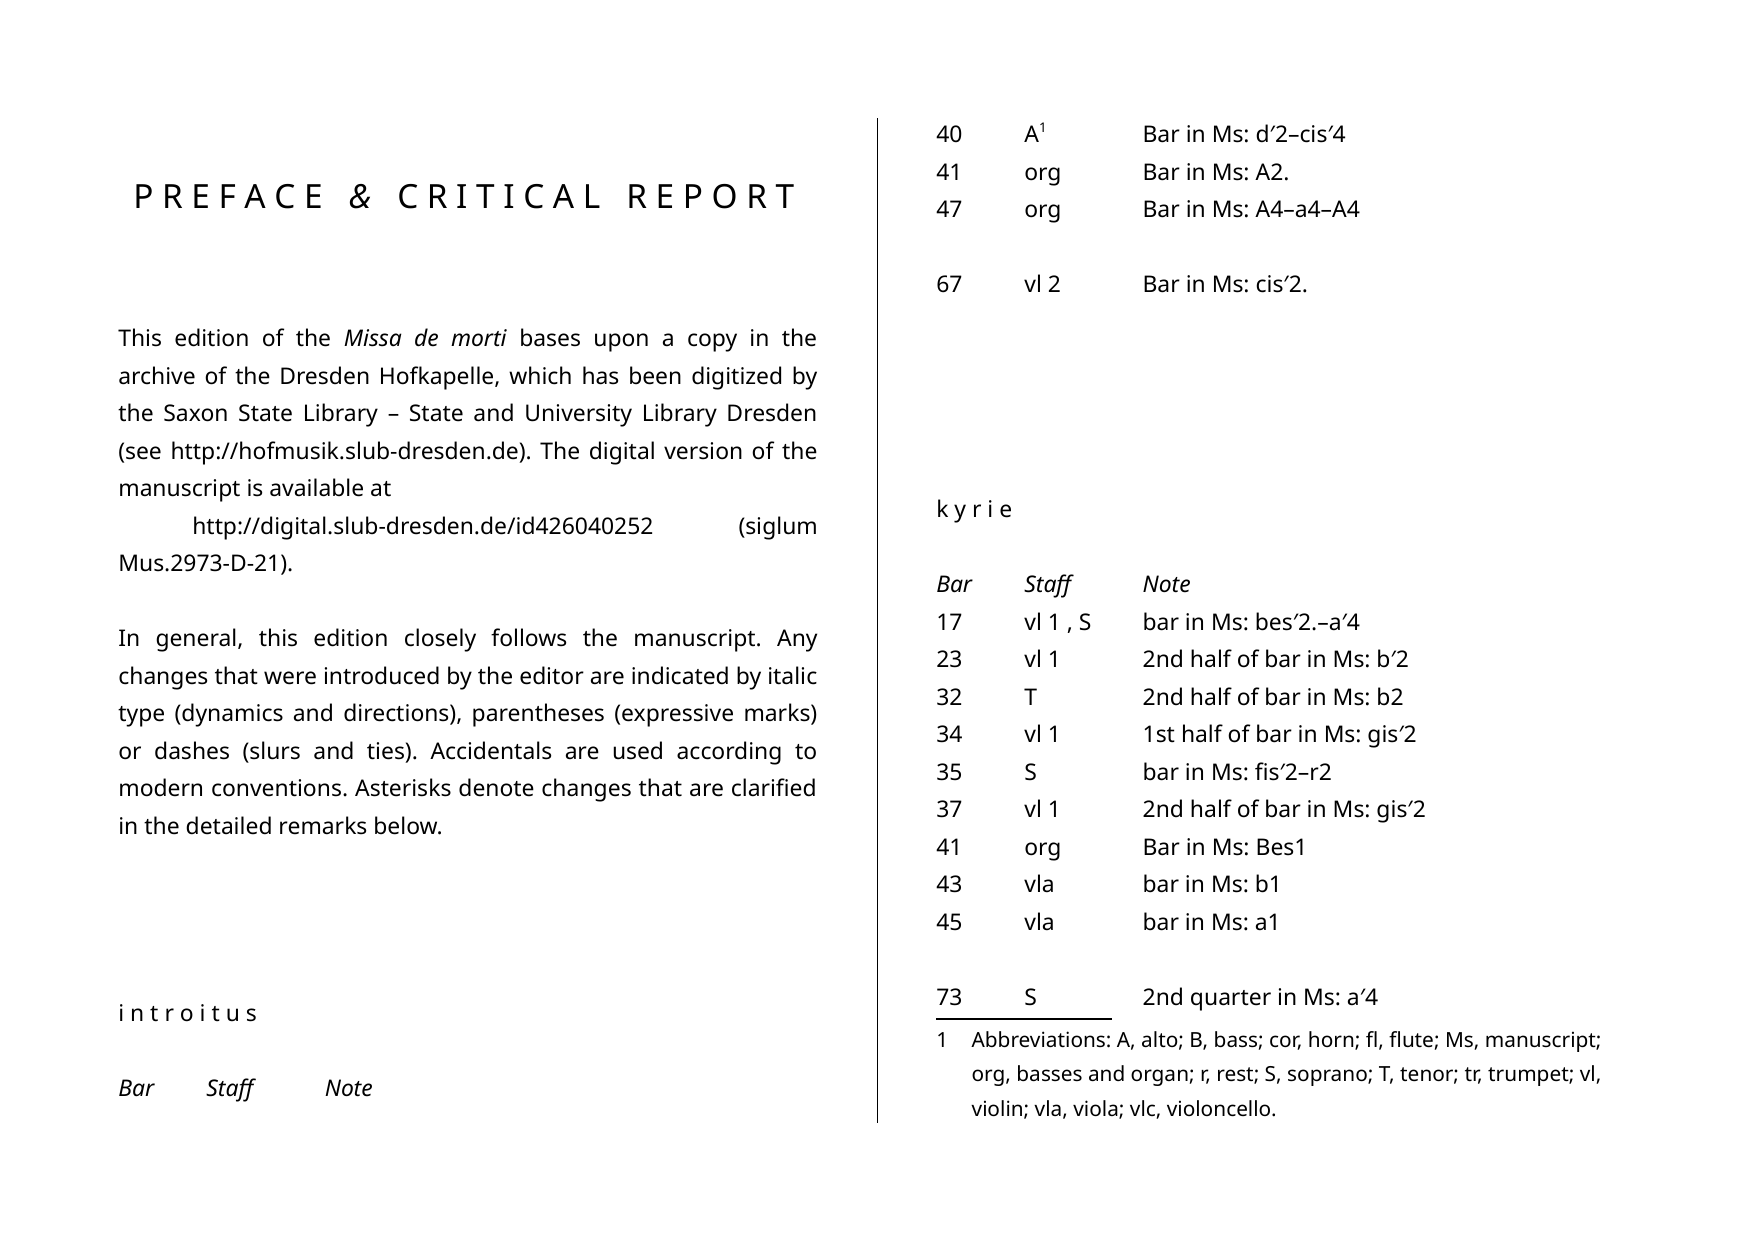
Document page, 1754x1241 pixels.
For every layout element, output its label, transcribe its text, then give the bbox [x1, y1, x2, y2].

text Bar Staff Note 40 A Bar in Ms: d′2–cis′4 41 org Bar in Ms: A2. 47 org Bar in Ms: A4–a4–A4 67 vl 2 Bar in Ms: cis′2. [936, 118, 1636, 374]
text P R E F A C E & C R I T I C A L R E P O R T [118, 173, 818, 218]
text k y r i e [936, 418, 1636, 524]
text In general, this edition closely follows the manuscript. Any changes that were introduced by the editor are indicated by italic type (dynamics and directions), parentheses (expressive marks) or dashes (slurs and ties). Accidentals are used according to modern conventions. Asterisks denote changes that are clarified in the detailed remarks below. [118, 622, 818, 841]
text Abbreviations: A, alto; B, bass; cor, horn; fl, flute; Ms, manuscript; org, basses and organ; r, rest; S, soprano; T, tenor; tr, trumpet; vl, violin; vla, viola; vlc, violoncello. [936, 1026, 1636, 1122]
text This edition of the Missa de morti bases upon a copy in the archive of the Dresden Hofkapelle, which has been digitized by the Saxon State Library – State and University Library Dresden (see http://hofmusik.slub-dresden.de). The digital version of the manuscript is available at [118, 322, 818, 504]
text http://digital.slub-dresden.de/id426040252 (siglum Mus.2973-D-21). [118, 510, 818, 579]
text Bar Staff Note 40 A Bar in Ms: d′2–cis′4 41 org Bar in Ms: A2. 47 org Bar in Ms: A4–a4–A4 67 vl 2 Bar in Ms: cis′2. [118, 1072, 818, 1104]
text i n t r o i t u s [118, 997, 818, 1029]
text Bar Staff Note 17 vl 1 , S bar in Ms: bes′2.–a′4 23 vl 1 2nd half of bar in Ms: b′2 32 T 2nd half of bar in Ms: b2 34 vl 1 1st half of bar in Ms: gis′2 35 S bar in Ms: fis′2–r2 37 vl 1 2nd half of bar in Ms: gis′2 41 org Bar in Ms: Bes1 43 vla bar in Ms: b1 45 vla bar in Ms: a1 73 S 2nd quarter in Ms: a′4 [936, 568, 1636, 1012]
